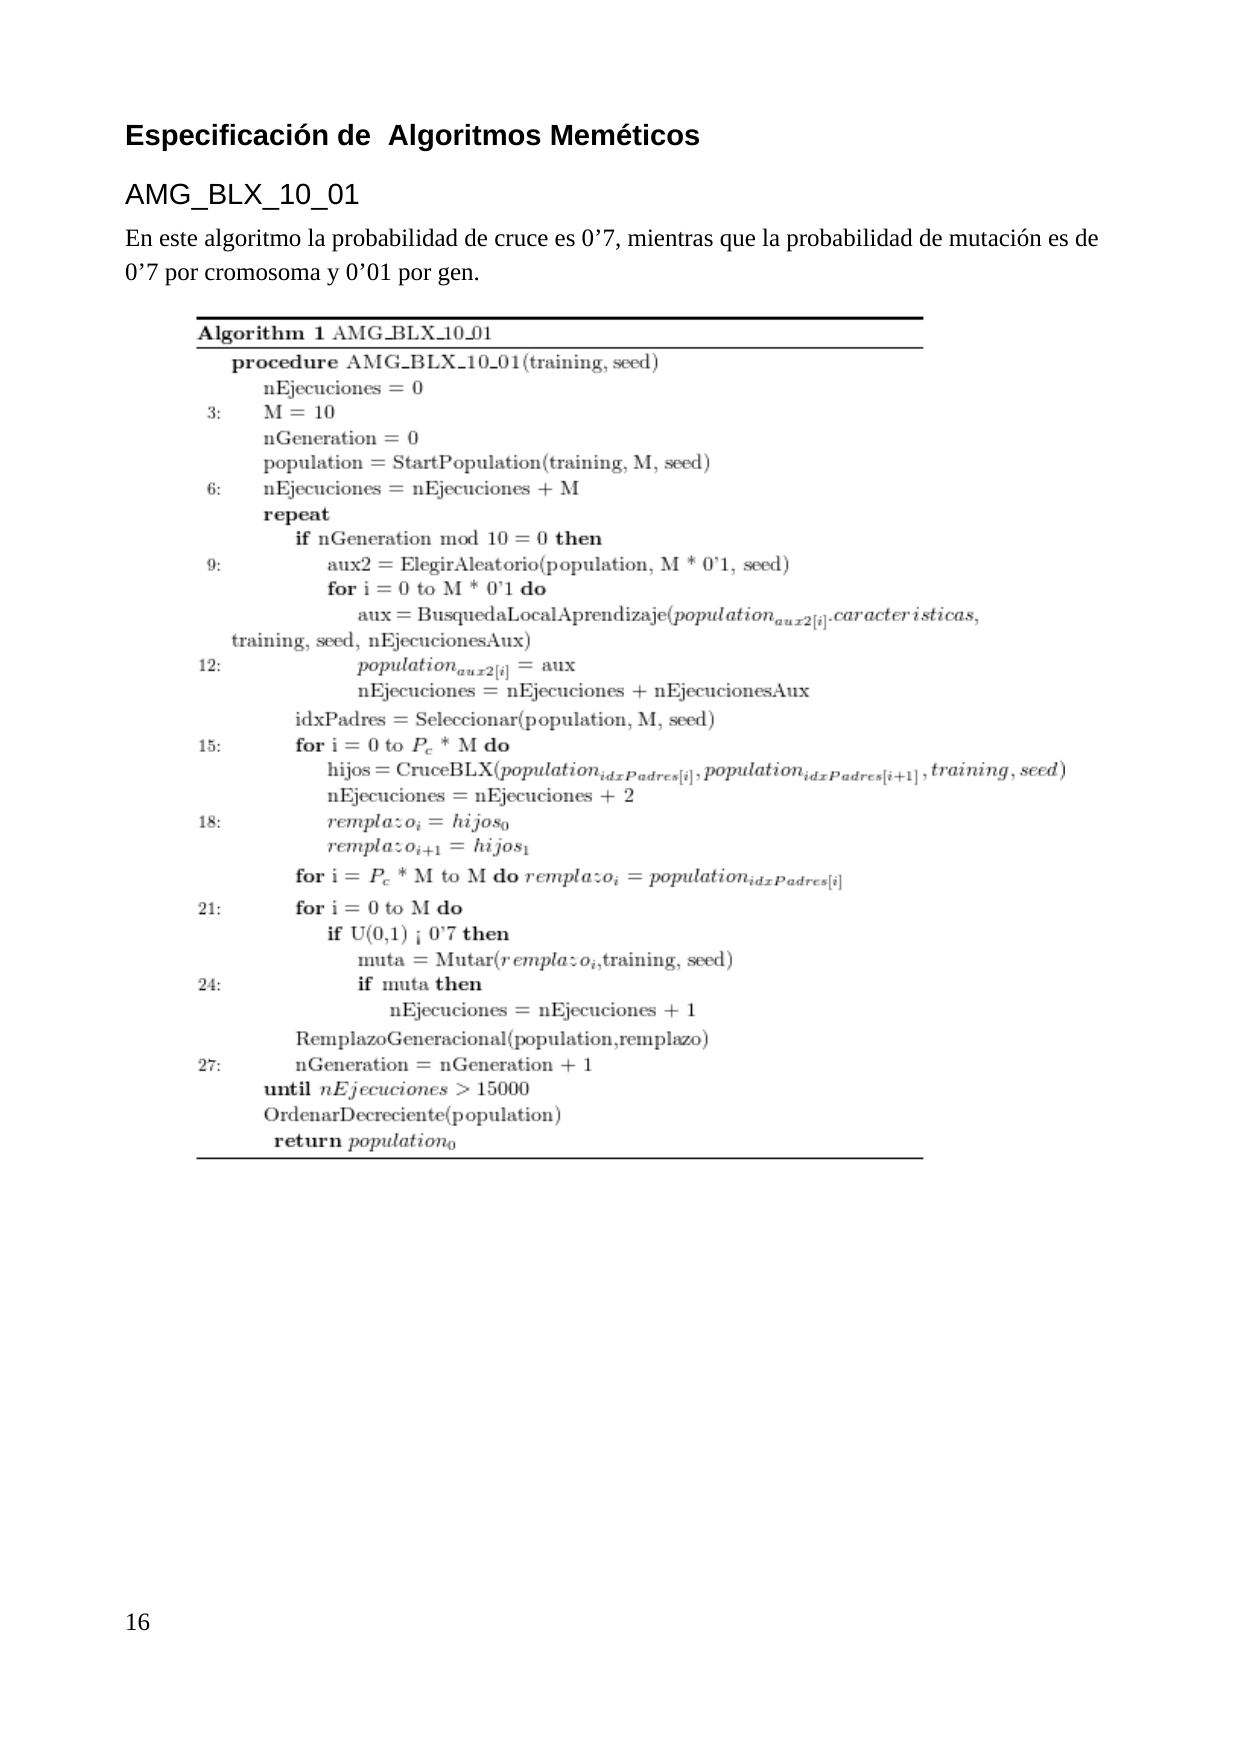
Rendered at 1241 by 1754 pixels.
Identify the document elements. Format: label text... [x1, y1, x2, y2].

text En este algoritmo la probabilidad de cruce es 0’7, mientras que la probabilidad de mutación es de 0’7 por cromosoma y 0’01 por gen. [125, 223, 1123, 286]
picture [183, 306, 1065, 1163]
subtitle AMG_BLX_10_01 [125, 177, 1123, 210]
subtitle Especificación de Algoritmos Meméticos [125, 118, 1123, 152]
